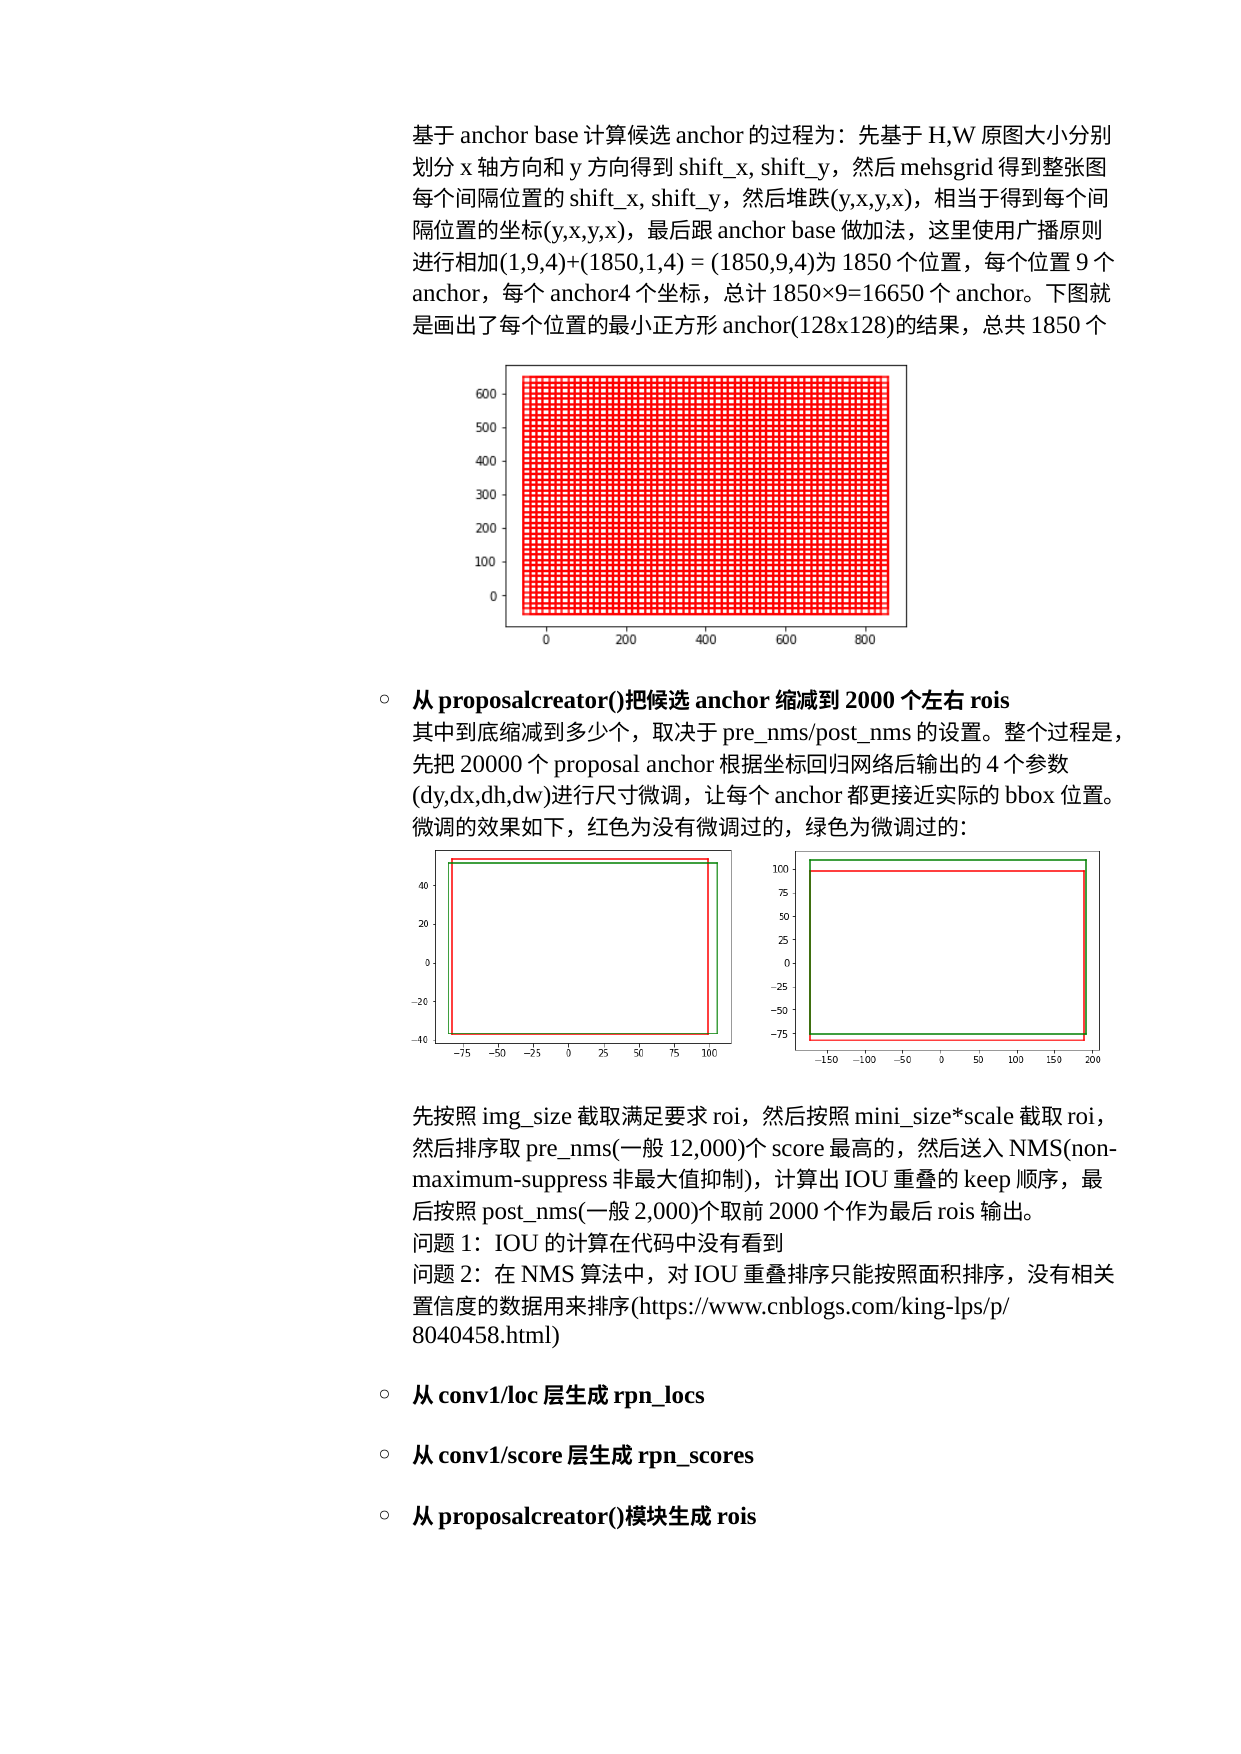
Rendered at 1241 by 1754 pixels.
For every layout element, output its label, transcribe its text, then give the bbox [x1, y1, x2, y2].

list 从conv1/score层生成rpn_scores [374, 1438, 1122, 1470]
list 基于anchor base计算候选anchor的过程为：先基于H,W原图大小分别划分x轴方向和y方向得到shift_x, shift_y，然后mehsgrid得到整张图每个间隔位置的shift_x, shift_y，然后堆跌(y,x,y,x)，相当于得到每个间隔位置的坐标(y,x,y,x)，最后跟anchor base做加法，这里使用广播原则进行相加(1,9,4)+(1850,1,4) = (1850,9,4)为1850个位置，每个位置9个anchor，每个anchor4个坐标，总计1850×9=16650个anchor。下图就是画出了每个位置的最小正方形anchor(128x128)的结果，总共1850个 [374, 118, 1122, 340]
list 问题1：IOU的计算在代码中没有看到 [374, 1226, 1122, 1257]
list 其中到底缩减到多少个，取决于pre_nms/post_nms的设置。整个过程是， [374, 715, 1122, 747]
list 先按照img_size截取满足要求roi，然后按照mini_size*scale截取roi，然后排序取pre_nms(一般12,000)个score最高的，然后送入NMS(non-maximum-suppress非最大值抑制)，计算出IOU重叠的keep顺序，最后按照post_nms(一般2,000)个取前2000个作为最后rois输出。 [374, 1099, 1122, 1226]
list 从conv1/loc层生成rpn_locs [374, 1378, 1122, 1410]
picture [466, 354, 918, 655]
list 先把20000个proposal anchor根据坐标回归网络后输出的4个参数(dy,dx,dh,dw)进行尺寸微调，让每个anchor都更接近实际的bbox位置。微调的效果如下，红色为没有微调过的，绿色为微调过的： [374, 747, 1122, 842]
picture [763, 841, 1108, 1071]
picture [404, 841, 739, 1064]
list 从proposalcreator()把候选anchor缩减到2000个左右rois [374, 683, 1122, 715]
list 问题2：在NMS算法中，对IOU重叠排序只能按照面积排序，没有相关置信度的数据用来排序(https://www.cnblogs.com/king-lps/p/8040458.html) [374, 1257, 1122, 1349]
list 从proposalcreator()模块生成rois [374, 1499, 1122, 1531]
